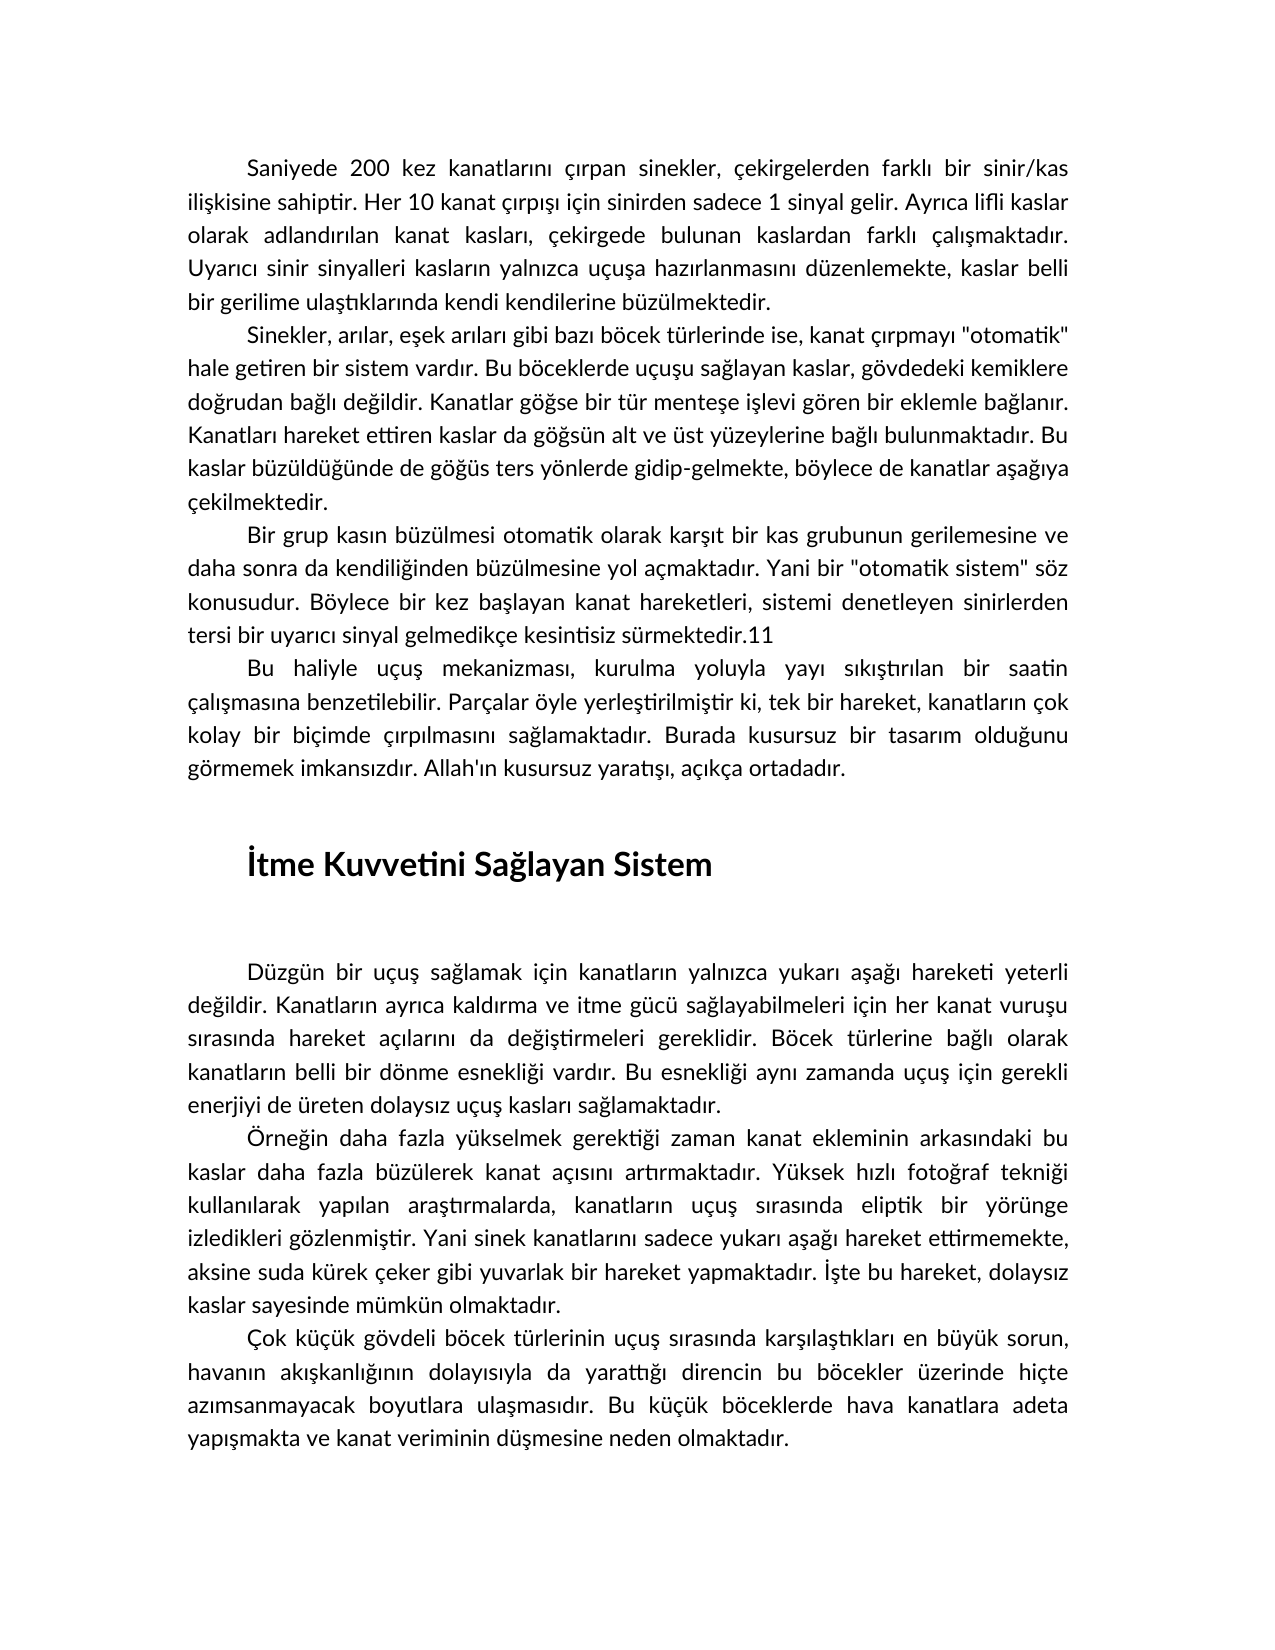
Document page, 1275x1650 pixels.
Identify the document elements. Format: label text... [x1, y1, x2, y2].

text Saniyede 200 kez kanatlarını çırpan sinekler, çekirgelerden farklı bir sinir/kas ilişkisine sahiptir. Her 10 kanat çırpışı için sinirden sadece 1 sinyal gelir. Ayrıca lifli kaslar olarak adlandırılan kanat kasları, çekirgede bulunan kaslardan farklı çalışmaktadır. Uyarıcı sinir sinyalleri kasların yalnızca uçuşa hazırlanmasını düzenlemekte, kaslar belli bir gerilime ulaştıklarında kendi kendilerine büzülmektedir. [187, 150, 1070, 317]
text Çok küçük gövdeli böcek türlerinin uçuş sırasında karşılaştıkları en büyük sorun, havanın akışkanlığının dolayısıyla da yarattığı direncin bu böcekler üzerinde hiçte azımsanmayacak boyutlara ulaşmasıdır. Bu küçük böceklerde hava kanatlara adeta yapışmakta ve kanat veriminin düşmesine neden olmaktadır. [187, 1320, 1070, 1453]
subtitle İtme Kuvvetini Sağlayan Sistem [187, 850, 1070, 883]
text Örneğin daha fazla yükselmek gerektiği zaman kanat ekleminin arkasındaki bu kaslar daha fazla büzülerek kanat açısını artırmaktadır. Yüksek hızlı fotoğraf tekniği kullanılarak yapılan araştırmalarda, kanatların uçuş sırasında eliptik bir yörünge izledikleri gözlenmiştir. Yani sinek kanatlarını sadece yukarı aşağı hareket ettirmemekte, aksine suda kürek çeker gibi yuvarlak bir hareket yapmaktadır. İşte bu hareket, dolaysız kaslar sayesinde mümkün olmaktadır. [187, 1120, 1070, 1320]
text Düzgün bir uçuş sağlamak için kanatların yalnızca yukarı aşağı hareketi yeterli değildir. Kanatların ayrıca kaldırma ve itme gücü sağlayabilmeleri için her kanat vuruşu sırasında hareket açılarını da değiştirmeleri gereklidir. Böcek türlerine bağlı olarak kanatların belli bir dönme esnekliği vardır. Bu esnekliği aynı zamanda uçuş için gerekli enerjiyi de üreten dolaysız uçuş kasları sağlamaktadır. [187, 953, 1070, 1120]
text Sinekler, arılar, eşek arıları gibi bazı böcek türlerinde ise, kanat çırpmayı "otomatik" hale getiren bir sistem vardır. Bu böceklerde uçuşu sağlayan kaslar, gövdedeki kemiklere doğrudan bağlı değildir. Kanatlar göğse bir tür menteşe işlevi gören bir eklemle bağlanır. Kanatları hareket ettiren kaslar da göğsün alt ve üst yüzeylerine bağlı bulunmaktadır. Bu kaslar büzüldüğünde de göğüs ters yönlerde gidip-gelmekte, böylece de kanatlar aşağıya çekilmektedir. [187, 317, 1070, 517]
text Bir grup kasın büzülmesi otomatik olarak karşıt bir kas grubunun gerilemesine ve daha sonra da kendiliğinden büzülmesine yol açmaktadır. Yani bir "otomatik sistem" söz konusudur. Böylece bir kez başlayan kanat hareketleri, sistemi denetleyen sinirlerden tersi bir uyarıcı sinyal gelmedikçe kesintisiz sürmektedir.11 [187, 517, 1070, 650]
text Bu haliyle uçuş mekanizması, kurulma yoluyla yayı sıkıştırılan bir saatin çalışmasına benzetilebilir. Parçalar öyle yerleştirilmiştir ki, tek bir hareket, kanatların çok kolay bir biçimde çırpılmasını sağlamaktadır. Burada kusursuz bir tasarım olduğunu görmemek imkansızdır. Allah'ın kusursuz yaratışı, açıkça ortadadır. [187, 650, 1070, 783]
